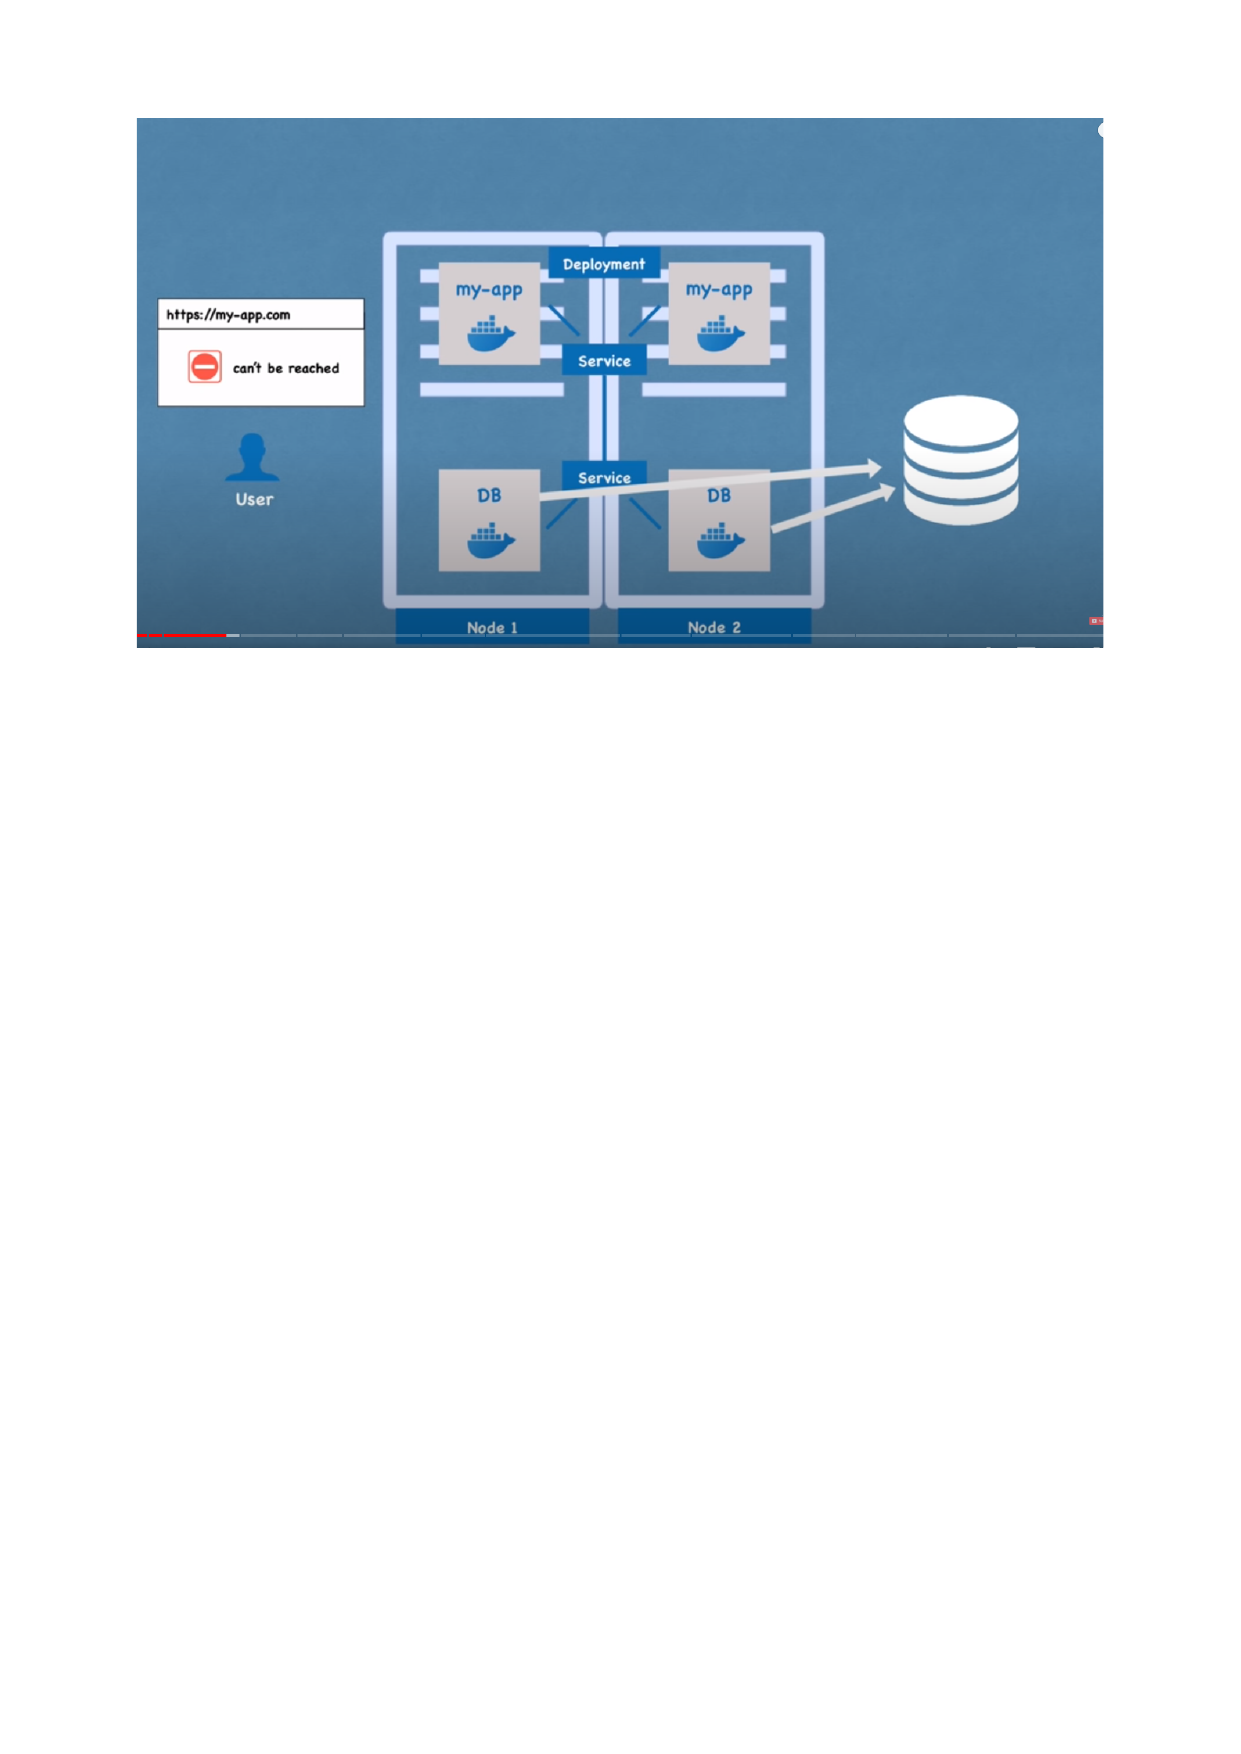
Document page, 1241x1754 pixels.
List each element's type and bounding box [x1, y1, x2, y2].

picture [136, 118, 1104, 648]
